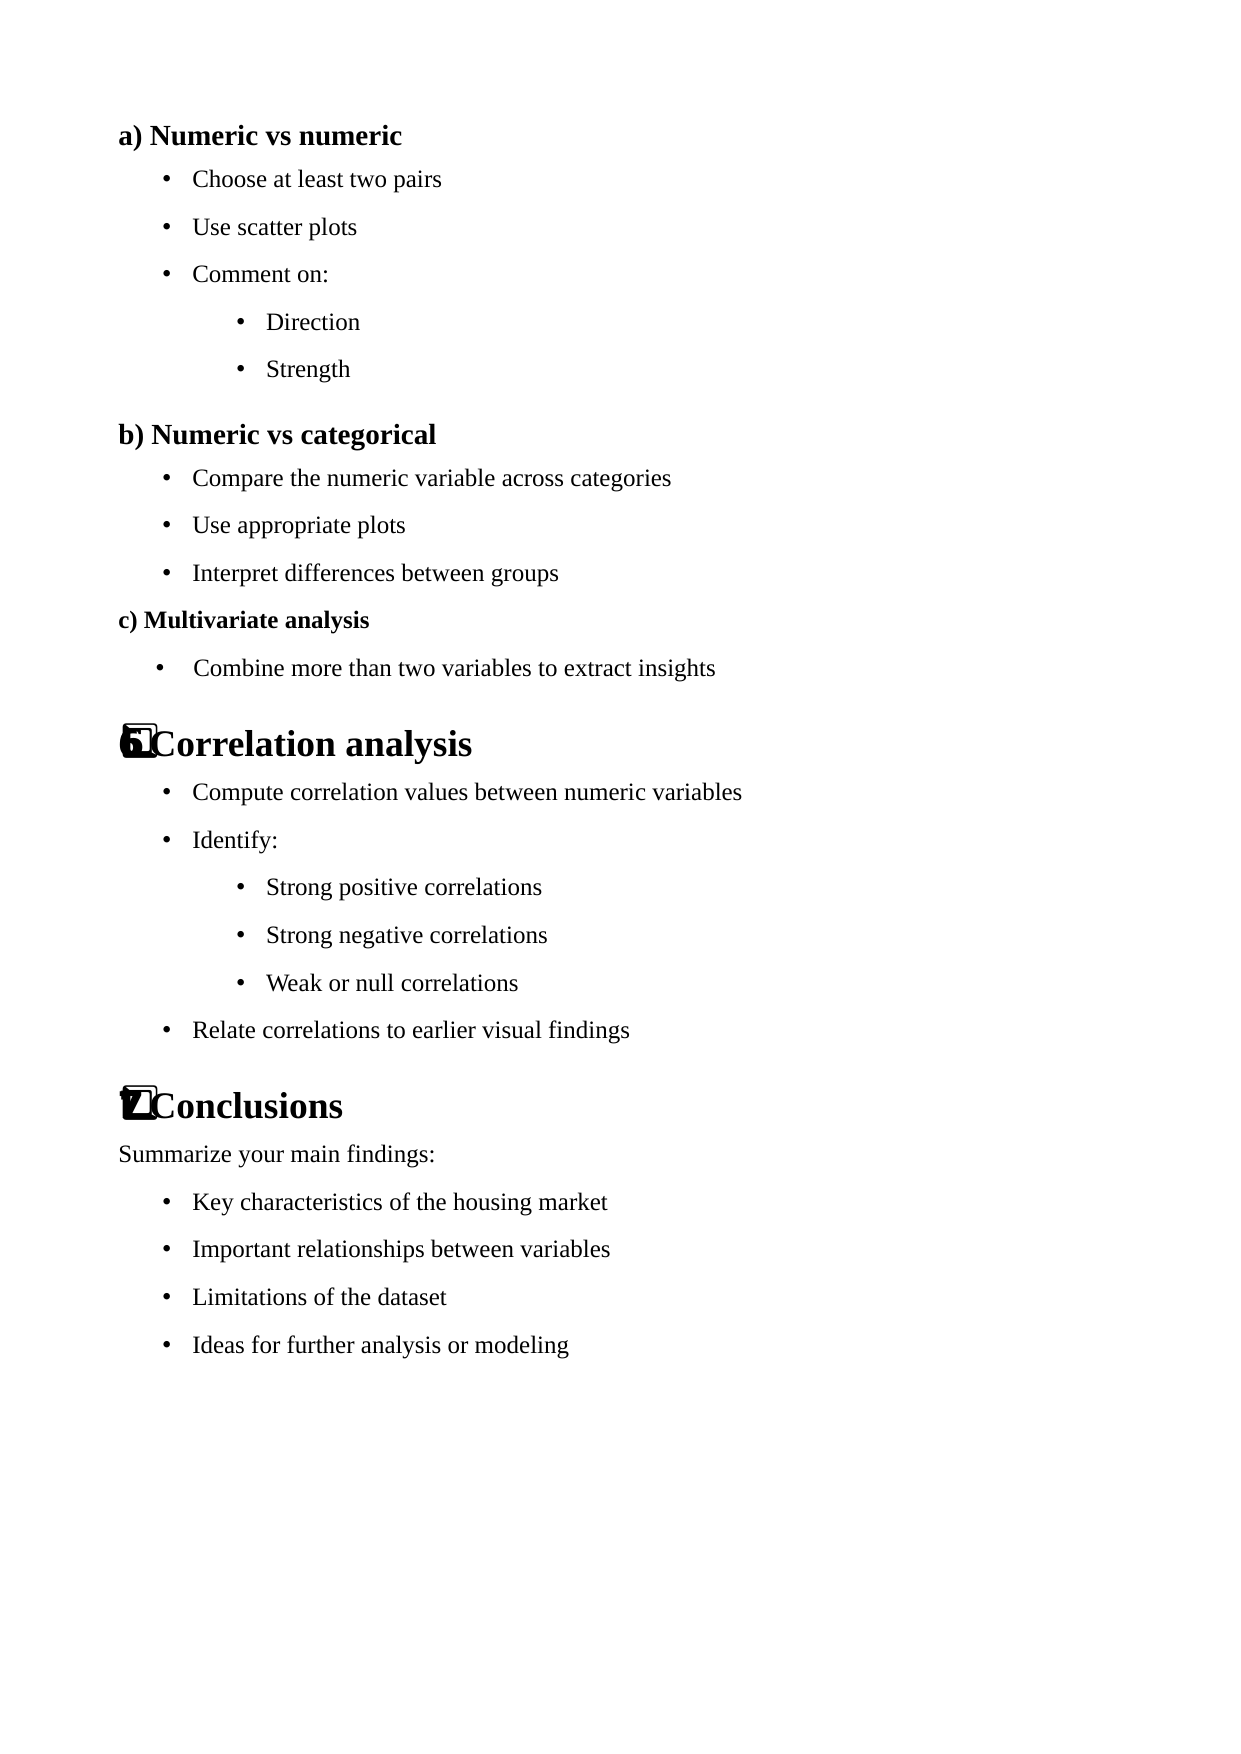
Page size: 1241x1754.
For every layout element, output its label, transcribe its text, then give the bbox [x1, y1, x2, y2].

list Important relationships between variables [162, 1234, 1122, 1263]
list Compare the numeric variable across categories [162, 463, 1122, 492]
subtitle b) Numeric vs categorical [118, 417, 1122, 450]
list Strong positive correlations [236, 872, 1122, 901]
text c) Multivariate analysis [118, 606, 1122, 634]
subtitle a) Numeric vs numeric [118, 118, 1122, 152]
list Identify: [162, 825, 1122, 854]
list Ideas for further analysis or modeling [162, 1330, 1122, 1358]
list Interpret differences between groups [162, 558, 1122, 587]
list Relate correlations to earlier visual findings [162, 1015, 1122, 1044]
list Direction [236, 307, 1122, 336]
list Combine more than two variables to extract insights [156, 653, 1122, 682]
text Summarize your main findings: [118, 1139, 1122, 1168]
list Weak or null correlations [236, 968, 1122, 996]
subtitle 6️⃣ Correlation analysis [118, 722, 1122, 765]
list Use scatter plots [162, 212, 1122, 241]
list Use appropriate plots [162, 510, 1122, 539]
list Choose at least two pairs [162, 164, 1122, 193]
list Comment on: [162, 259, 1122, 288]
list Compute correlation values between numeric variables [162, 777, 1122, 806]
list Key characteristics of the housing market [162, 1187, 1122, 1216]
list Strong negative correlations [236, 920, 1122, 949]
list Limitations of the dataset [162, 1282, 1122, 1311]
subtitle 7️⃣ Conclusions [118, 1084, 1122, 1127]
list Strength [236, 354, 1122, 383]
